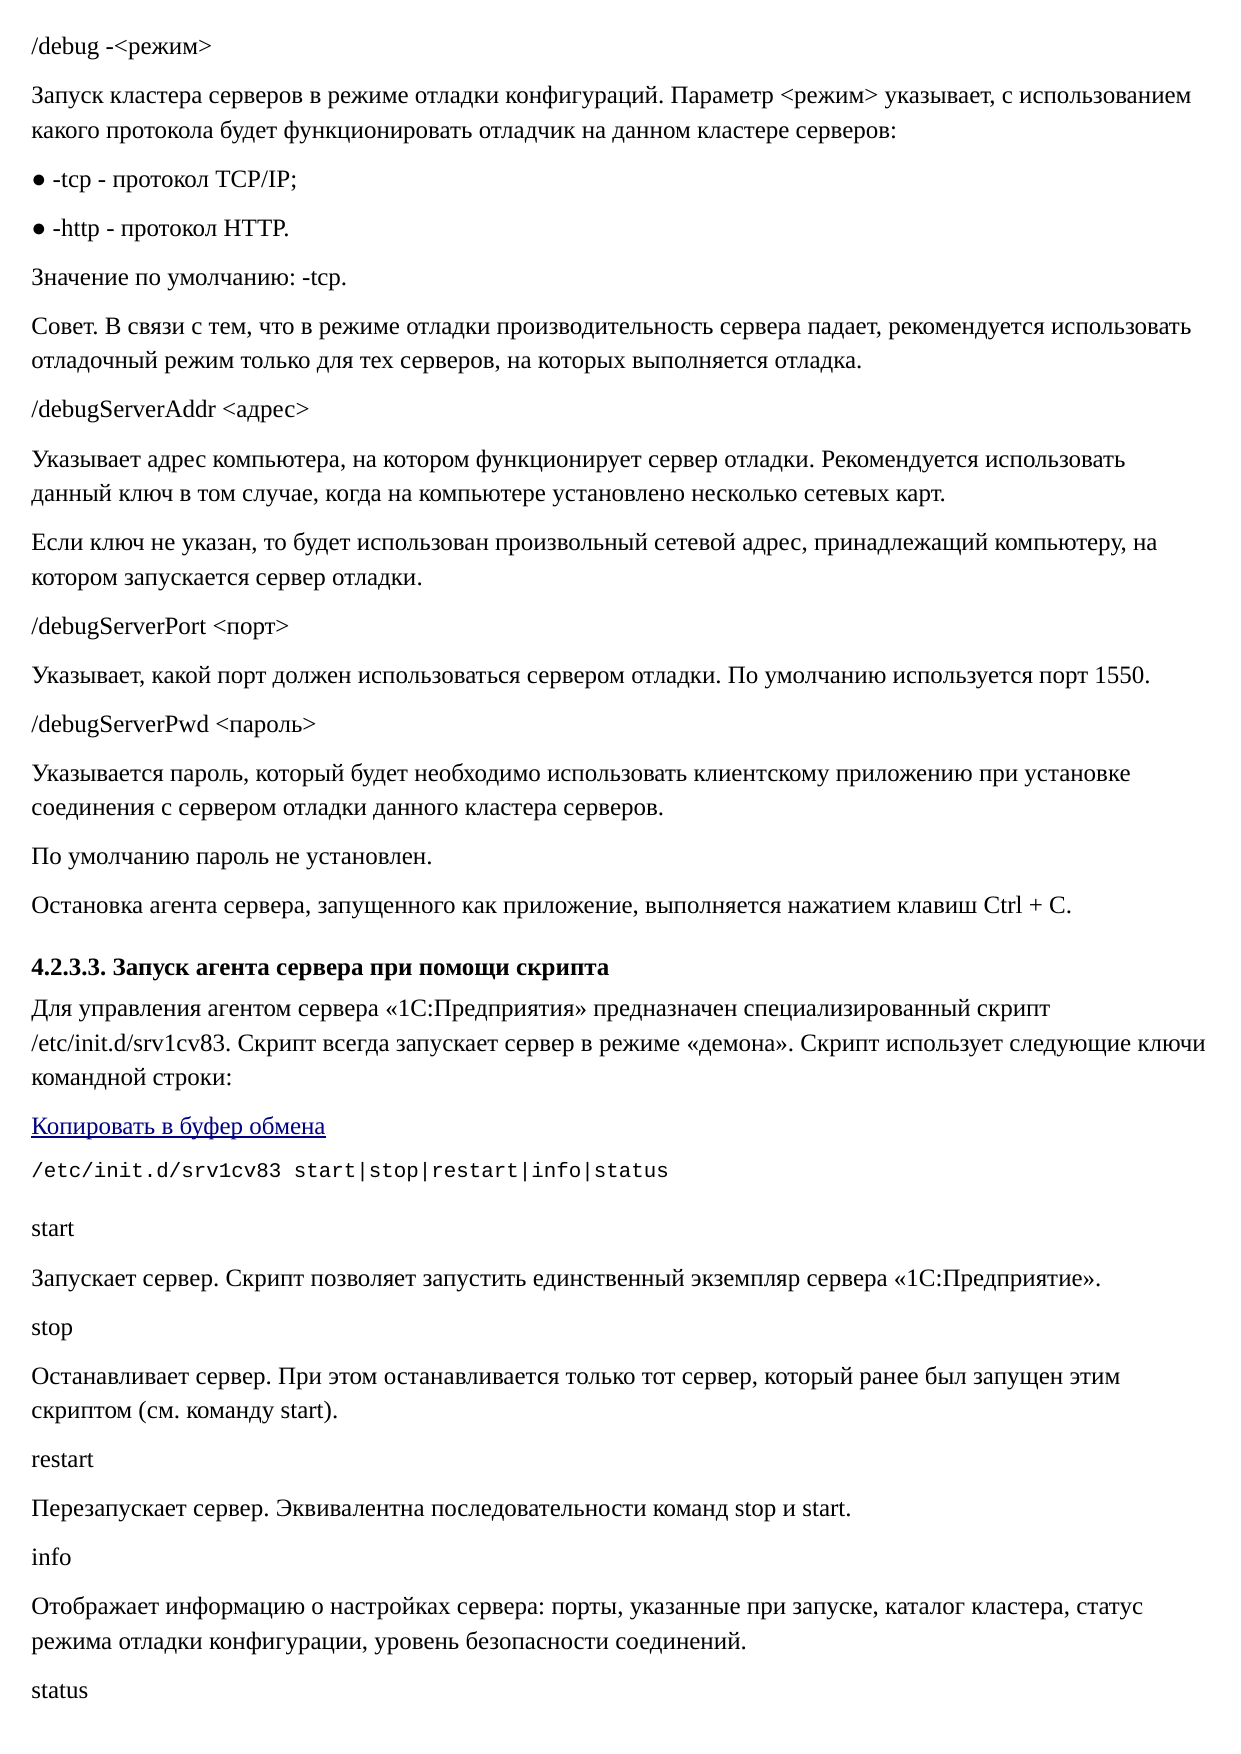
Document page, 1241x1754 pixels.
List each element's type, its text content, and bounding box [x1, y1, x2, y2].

text Перезапускает сервер. Эквивалентна последовательности команд stop и start. [31, 1493, 1212, 1522]
text Копировать в буфер обмена [31, 1111, 1212, 1140]
text Указывается пароль, который будет необходимо использовать клиентскому приложению при установке соединения с сервером отладки данного кластера серверов. [31, 758, 1212, 821]
text ● -tcp ‑ протокол TCP/IP; [31, 164, 1212, 193]
text info [31, 1542, 1212, 1571]
text start [31, 1213, 1212, 1242]
text Для управления агентом сервера «1С:Предприятия» предназначен специализированный скрипт /etc/init.d/srv1cv83. Скрипт всегда запускает сервер в режиме «демона». Скрипт использует следующие ключи командной строки: [31, 993, 1212, 1091]
text stop [31, 1312, 1212, 1340]
text restart [31, 1444, 1212, 1473]
text ● -http ‑ протокол HTTP. [31, 213, 1212, 242]
text Запускает сервер. Скрипт позволяет запустить единственный экземпляр сервера «1С:Предприятие». [31, 1263, 1212, 1291]
text Значение по умолчанию: -tcp. [31, 262, 1212, 291]
text Указывает адрес компьютера, на котором функционирует сервер отладки. Рекомендуется использовать данный ключ в том случае, когда на компьютере установлено несколько сетевых карт. [31, 444, 1212, 507]
text /debugServerAddr <адрес> [31, 394, 1212, 423]
text По умолчанию пароль не установлен. [31, 841, 1212, 870]
text /debugServerPwd <пароль> [31, 709, 1212, 738]
text Если ключ не указан, то будет использован произвольный сетевой адрес, принадлежащий компьютеру, на котором запускается сервер отладки. [31, 527, 1212, 590]
text Отображает информацию о настройках сервера: порты, указанные при запуске, каталог кластера, статус режима отладки конфигурации, уровень безопасности соединений. [31, 1591, 1212, 1655]
text status [31, 1675, 1212, 1704]
text Совет. В связи с тем, что в режиме отладки производительность сервера падает, рекомендуется использовать отладочный режим только для тех серверов, на которых выполняется отладка. [31, 311, 1212, 374]
subtitle 4.2.3.3. Запуск агента сервера при помощи скрипта [31, 952, 1212, 981]
text /debug -<режим> [31, 31, 1212, 60]
text /etc/init.d/srv1cv83 start|stop|restart|info|status [31, 1160, 1212, 1184]
text /debugServerPort <порт> [31, 611, 1212, 639]
text Останавливает сервер. При этом останавливается только тот сервер, который ранее был запущен этим скриптом (см. команду start). [31, 1361, 1212, 1424]
text Остановка агента сервера, запущенного как приложение, выполняется нажатием клавиш Ctrl + C. [31, 891, 1212, 919]
text Указывает, какой порт должен использоваться сервером отладки. По умолчанию используется порт 1550. [31, 660, 1212, 688]
text Запуск кластера серверов в режиме отладки конфигураций. Параметр <режим> указывает, с использованием какого протокола будет функционировать отладчик на данном кластере серверов: [31, 80, 1212, 143]
